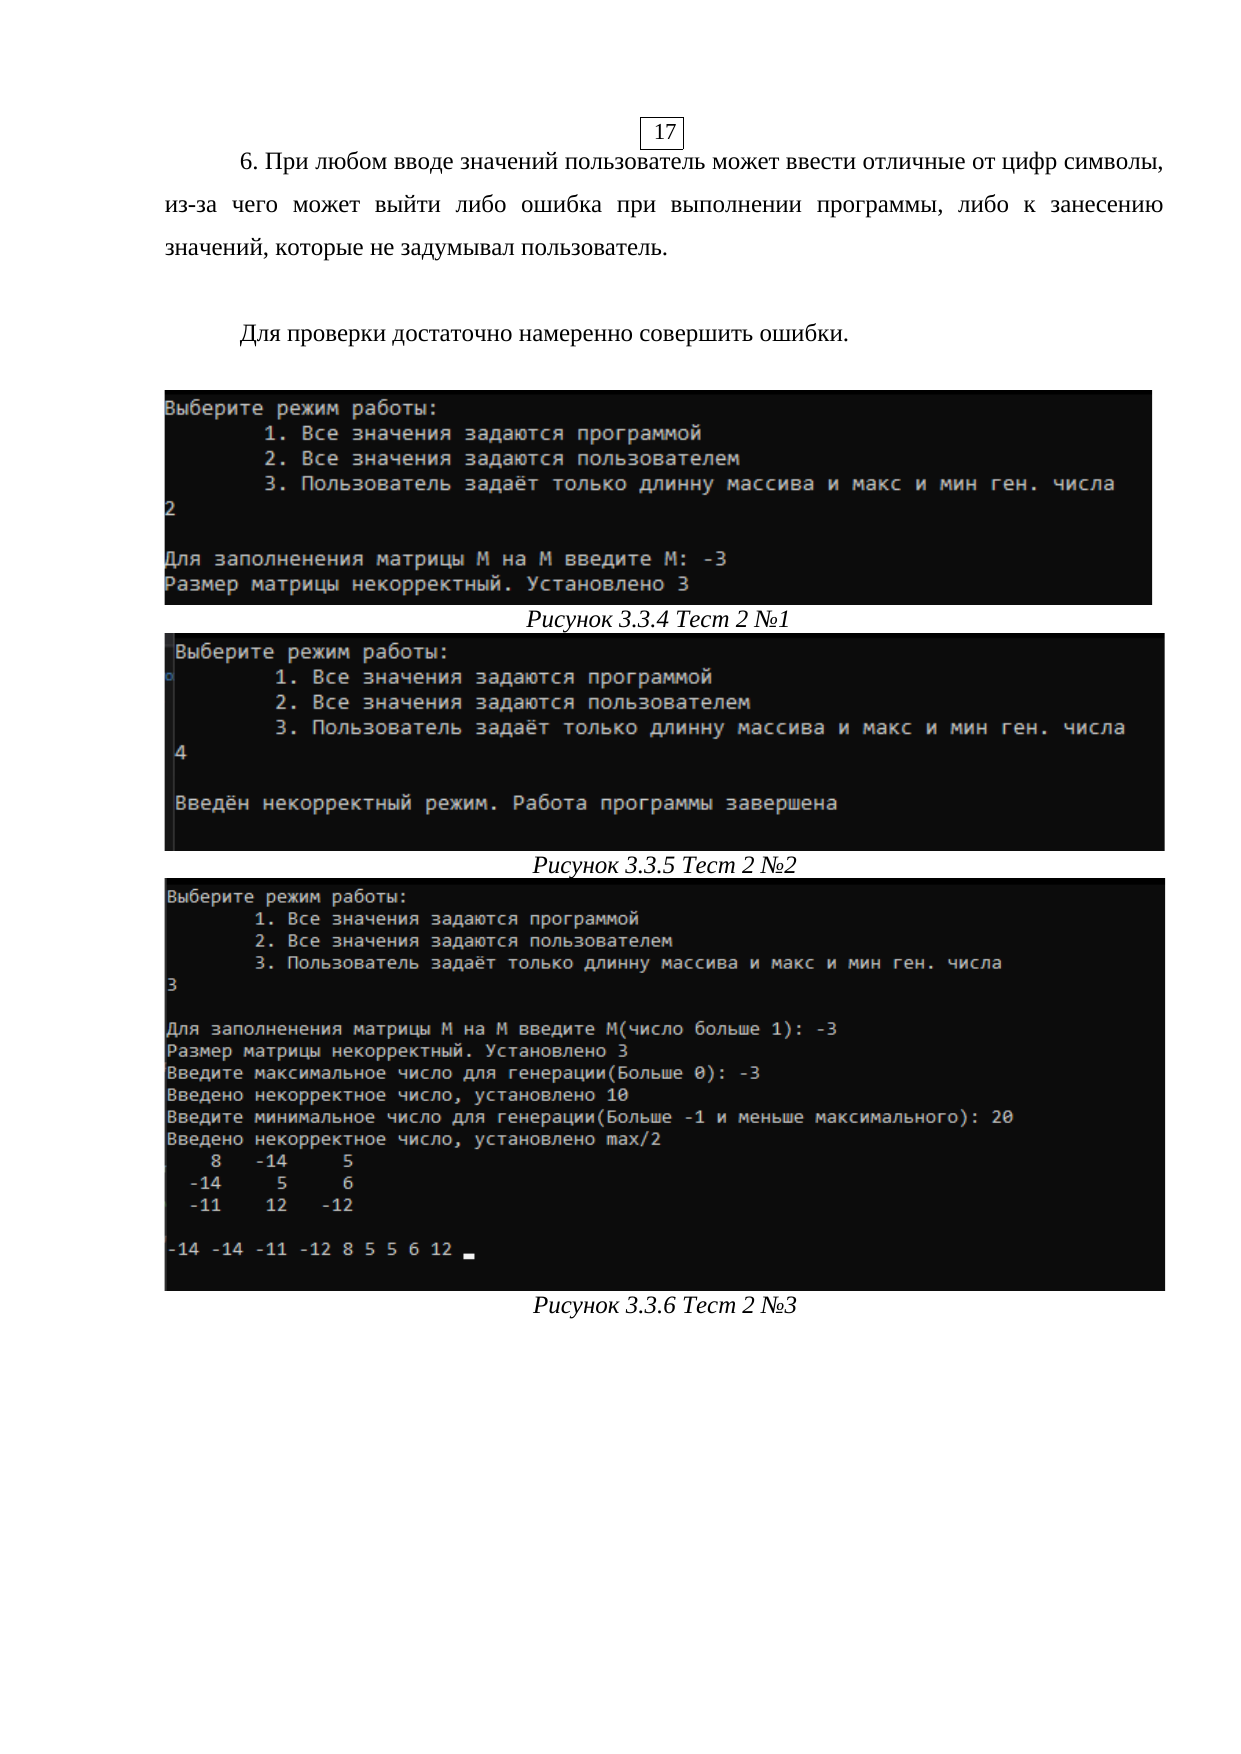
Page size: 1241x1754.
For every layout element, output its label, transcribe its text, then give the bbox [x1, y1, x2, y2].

text Рисунок 3.3.5 Тест 2 №2 [164, 851, 1165, 878]
picture [164, 633, 1165, 851]
text Рисунок 3.3.6 Тест 2 №3 [164, 1291, 1165, 1319]
picture [164, 878, 1166, 1291]
text 6. При любом вводе значений пользователь может ввести отличные от цифр символы, из-за чего может выйти либо ошибка при выполнении программы, либо к занесению значений, которые не задумывал пользователь. [164, 146, 1165, 261]
picture [164, 390, 1153, 605]
text Рисунок 3.3.4 Тест 2 №1 [164, 605, 1152, 633]
text Для проверки достаточно намеренно совершить ошибки. [164, 318, 1165, 347]
